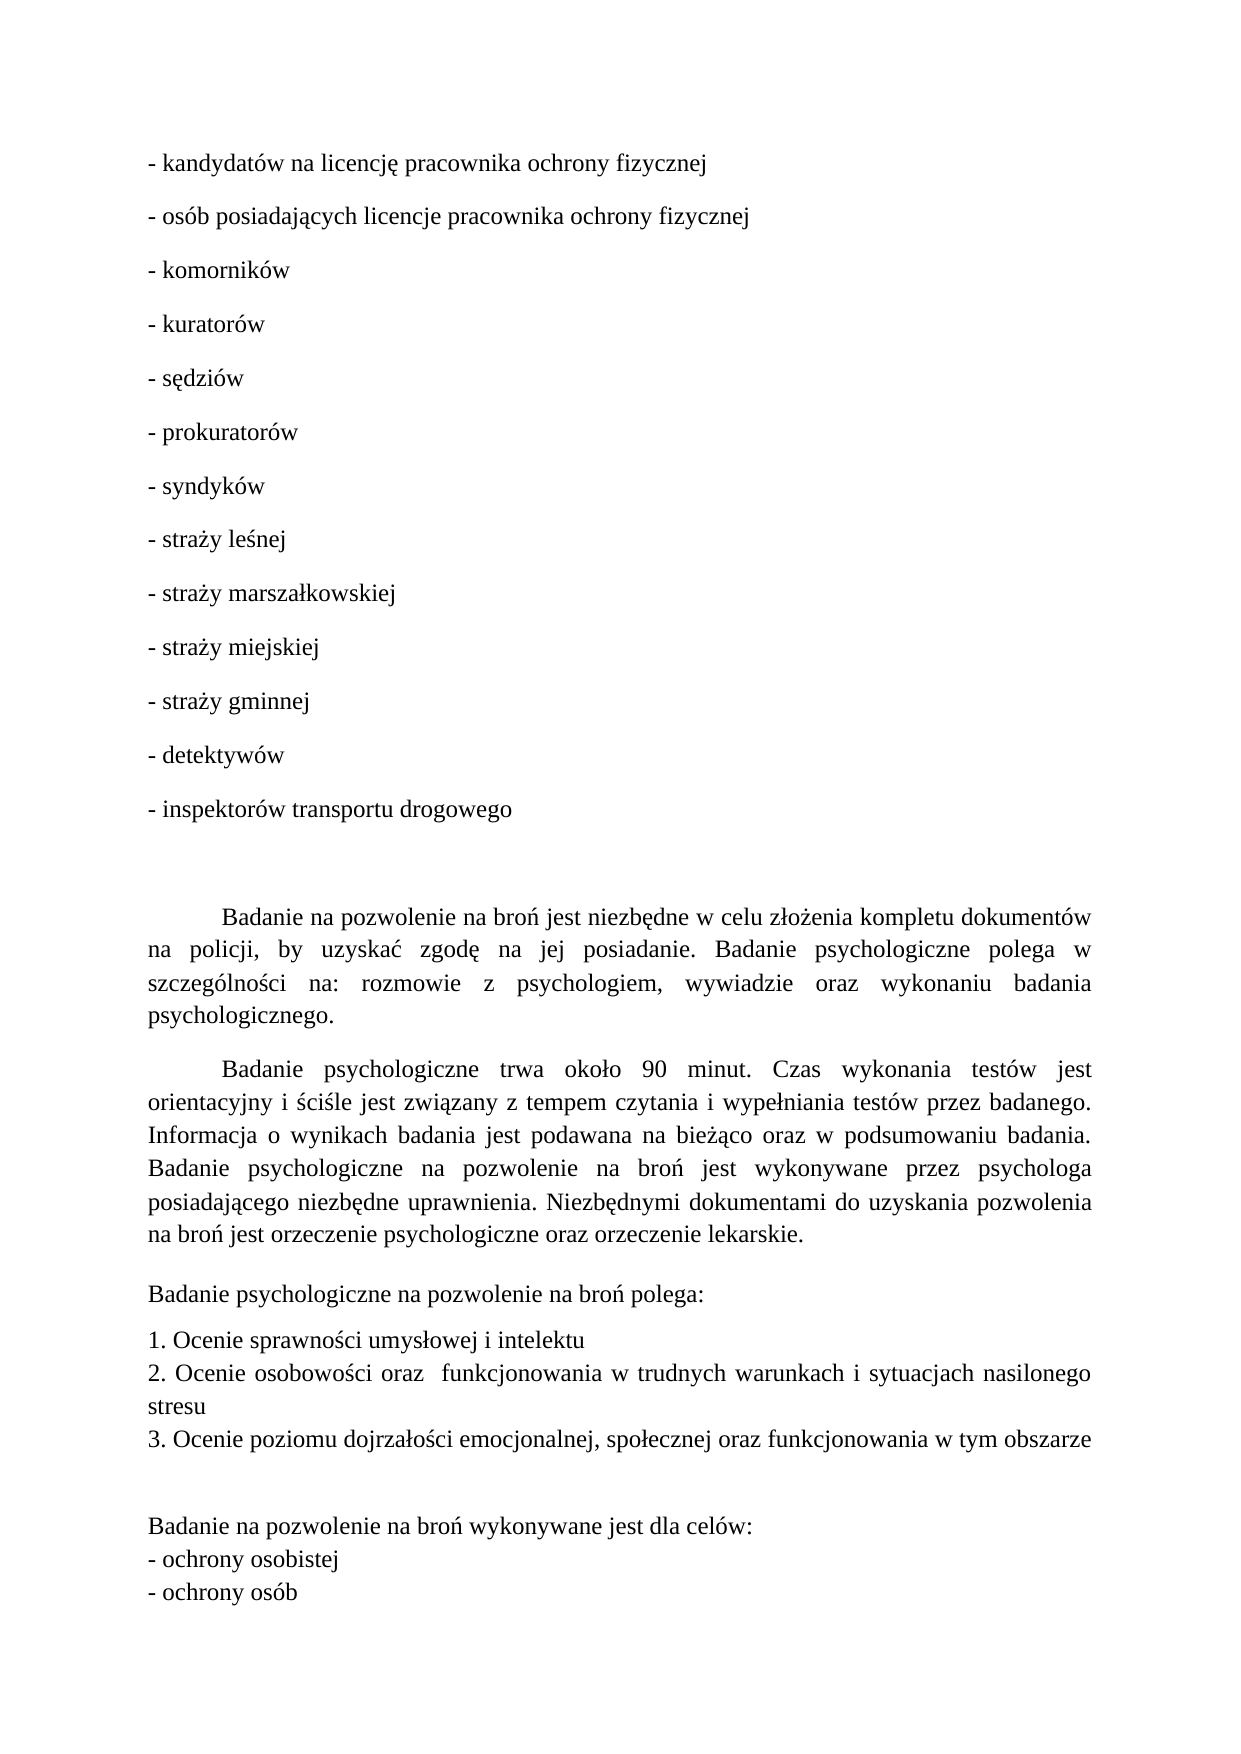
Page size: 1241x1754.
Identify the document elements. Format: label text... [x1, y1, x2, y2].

text - detektywów [148, 740, 1093, 769]
subtitle Badanie psychologiczne na pozwolenie na broń polega: [148, 1279, 1093, 1308]
text Badanie na pozwolenie na broń jest niezbędne w celu złożenia kompletu dokumentów na policji, by uzyskać zgodę na jej posiadanie. Badanie psychologiczne polega w szczególności na: rozmowie z psychologiem, wywiadzie oraz wykonaniu badania psychologicznego. [148, 902, 1093, 1029]
text - ochrony osób [148, 1577, 1093, 1606]
text - komorników [148, 255, 1093, 284]
text - osób posiadających licencje pracownika ochrony fizycznej [148, 201, 1093, 230]
text Badanie psychologiczne trwa około 90 minut. Czas wykonania testów jest orientacyjny i ściśle jest związany z tempem czytania i wypełniania testów przez badanego. Informacja o wynikach badania jest podawana na bieżąco oraz w podsumowaniu badania. Badanie psychologiczne na pozwolenie na broń jest wykonywane przez psychologa posiadającego niezbędne uprawnienia. Niezbędnymi dokumentami do uzyskania pozwolenia na broń jest orzeczenie psychologiczne oraz orzeczenie lekarskie. [148, 1054, 1093, 1248]
text - straży miejskiej [148, 632, 1093, 661]
text 3. Ocenie poziomu dojrzałości emocjonalnej, społecznej oraz funkcjonowania w tym obszarze [148, 1424, 1093, 1453]
text 1. Ocenie sprawności umysłowej i intelektu [148, 1325, 1093, 1354]
text 2. Ocenie osobowości oraz funkcjonowania w trudnych warunkach i sytuacjach nasilonego stresu [148, 1358, 1093, 1420]
text - straży leśnej [148, 524, 1093, 553]
text - straży gminnej [148, 686, 1093, 715]
text - ochrony osobistej [148, 1544, 1093, 1573]
text - inspektorów transportu drogowego [148, 794, 1093, 823]
text - kuratorów [148, 309, 1093, 338]
text - straży marszałkowskiej [148, 578, 1093, 607]
text Badanie na pozwolenie na broń wykonywane jest dla celów: [148, 1511, 1093, 1540]
text - sędziów [148, 363, 1093, 392]
text - syndyków [148, 471, 1093, 499]
text - prokuratorów [148, 417, 1093, 446]
text - kandydatów na licencję pracownika ochrony fizycznej [148, 148, 1093, 176]
